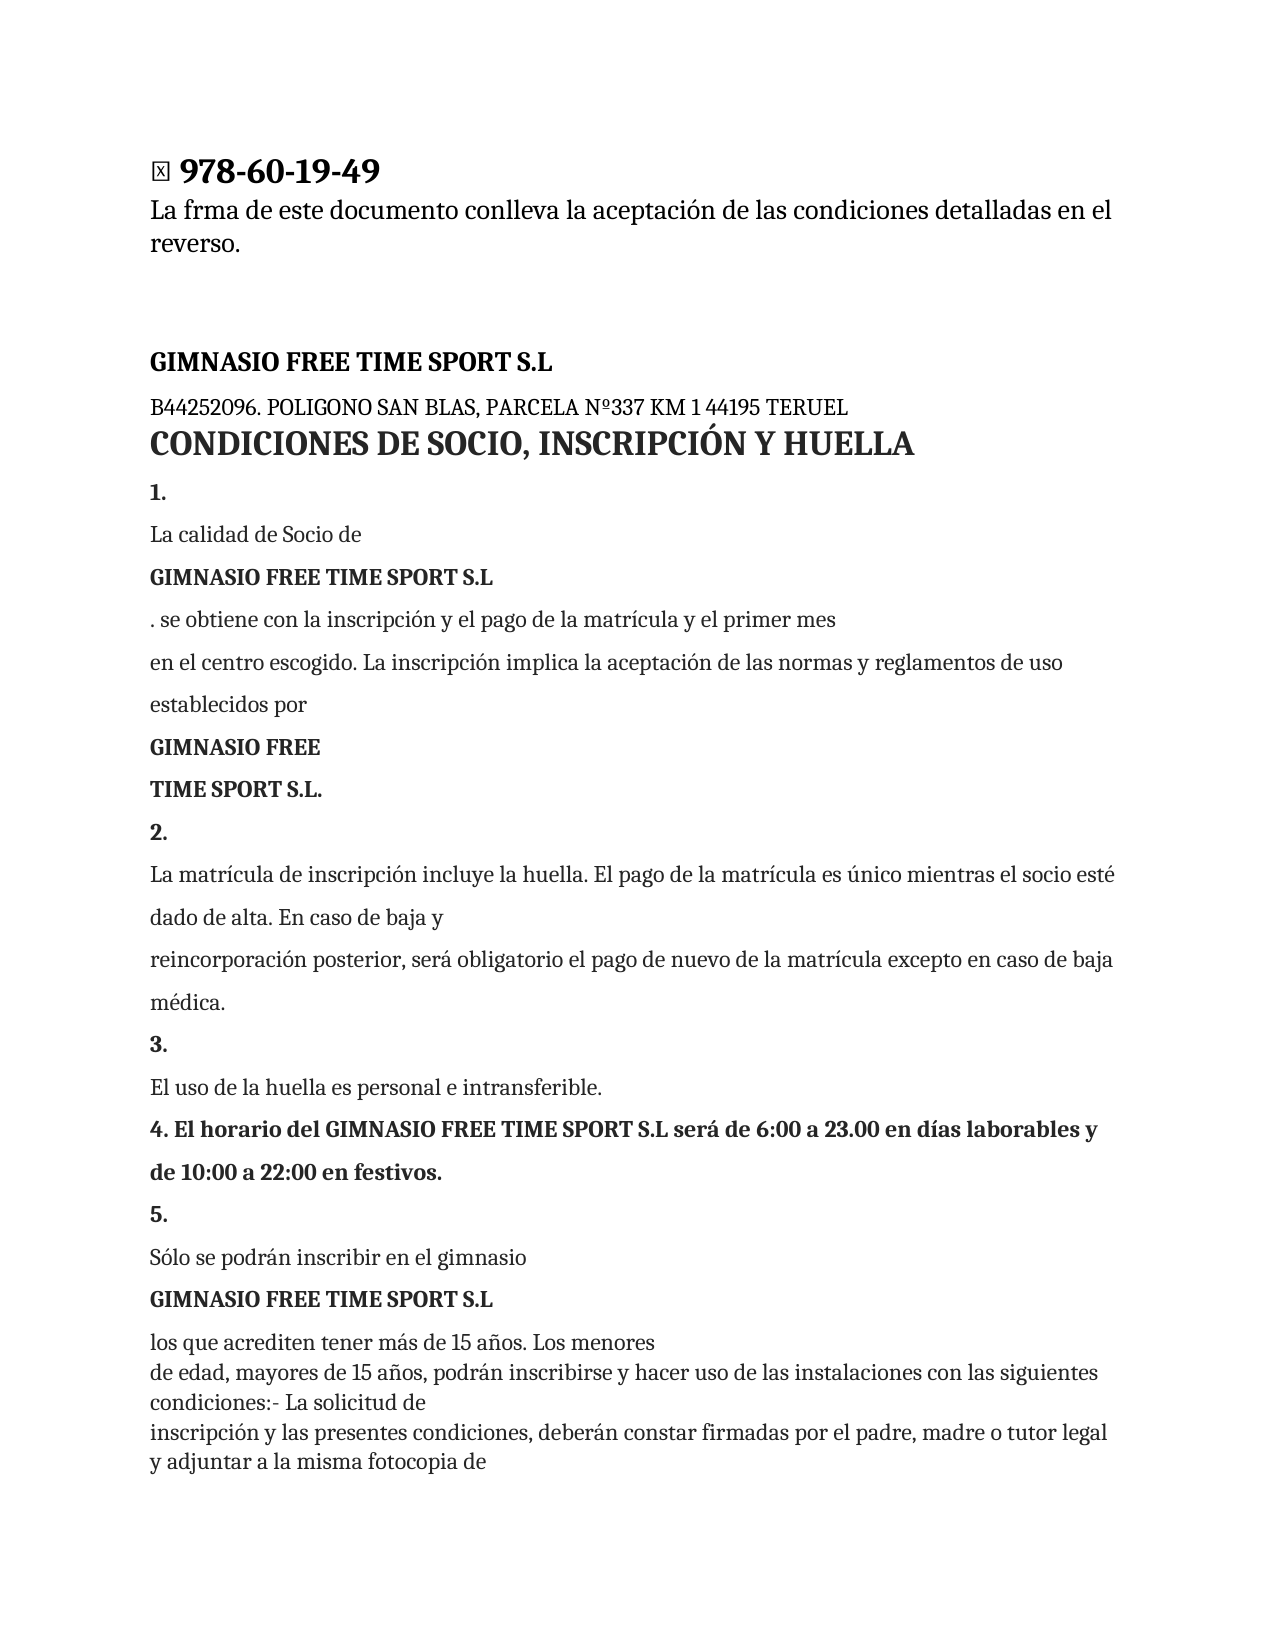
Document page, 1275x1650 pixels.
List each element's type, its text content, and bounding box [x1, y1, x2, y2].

text 4. El horario del GIMNASIO FREE TIME SPORT S.L será de 6:00 a 23.00 en días laborables y de 10:00 a 22:00 en festivos. [150, 1101, 1125, 1186]
text La calidad de Socio de [150, 506, 1125, 549]
text Sólo se podrán inscribir en el gimnasio [150, 1229, 1125, 1271]
text los que acrediten tener más de 15 años. Los menores [150, 1314, 1125, 1356]
text GIMNASIO FREE TIME SPORT S.L [150, 1271, 1125, 1314]
text 3. [150, 1016, 1125, 1059]
text GIMNASIO FREE [150, 719, 1125, 761]
text 2. [150, 804, 1125, 846]
text de edad, mayores de 15 años, podrán inscribirse y hacer uso de las instalaciones con las siguientes condiciones:- La solicitud de inscripción y las presentes condiciones, deberán constar firmadas por el padre, madre o tutor legal y adjuntar a la misma fotocopia de [150, 1356, 1125, 1476]
text 1. [150, 464, 1125, 506]
text TIME SPORT S.L. [150, 761, 1125, 804]
text 5. [150, 1186, 1125, 1229]
text La matrícula de inscripción incluye la huella. El pago de la matrícula es único mientras el socio esté dado de alta. En caso de baja y [150, 846, 1125, 931]
text . se obtiene con la inscripción y el pago de la matrícula y el primer mes [150, 591, 1125, 634]
text GIMNASIO FREE TIME SPORT S.L [150, 549, 1125, 591]
text CONDICIONES DE SOCIO, INSCRIPCIÓN Y HUELLA [150, 421, 1125, 464]
text El uso de la huella es personal e intransferible. [150, 1059, 1125, 1101]
text La frma de este documento conlleva la aceptación de las condiciones detalladas en el reverso. [150, 192, 1125, 260]
text en el centro escogido. La inscripción implica la aceptación de las normas y reglamentos de uso establecidos por [150, 634, 1125, 719]
text reincorporación posterior, será obligatorio el pago de nuevo de la matrícula excepto en caso de baja médica. [150, 931, 1125, 1016]
text  978-60-19-49 [150, 150, 1125, 192]
text GIMNASIO FREE TIME SPORT S.L [150, 345, 1125, 379]
text B44252096. POLIGONO SAN BLAS, PARCELA Nº337 KM 1 44195 TERUEL [150, 379, 1125, 421]
